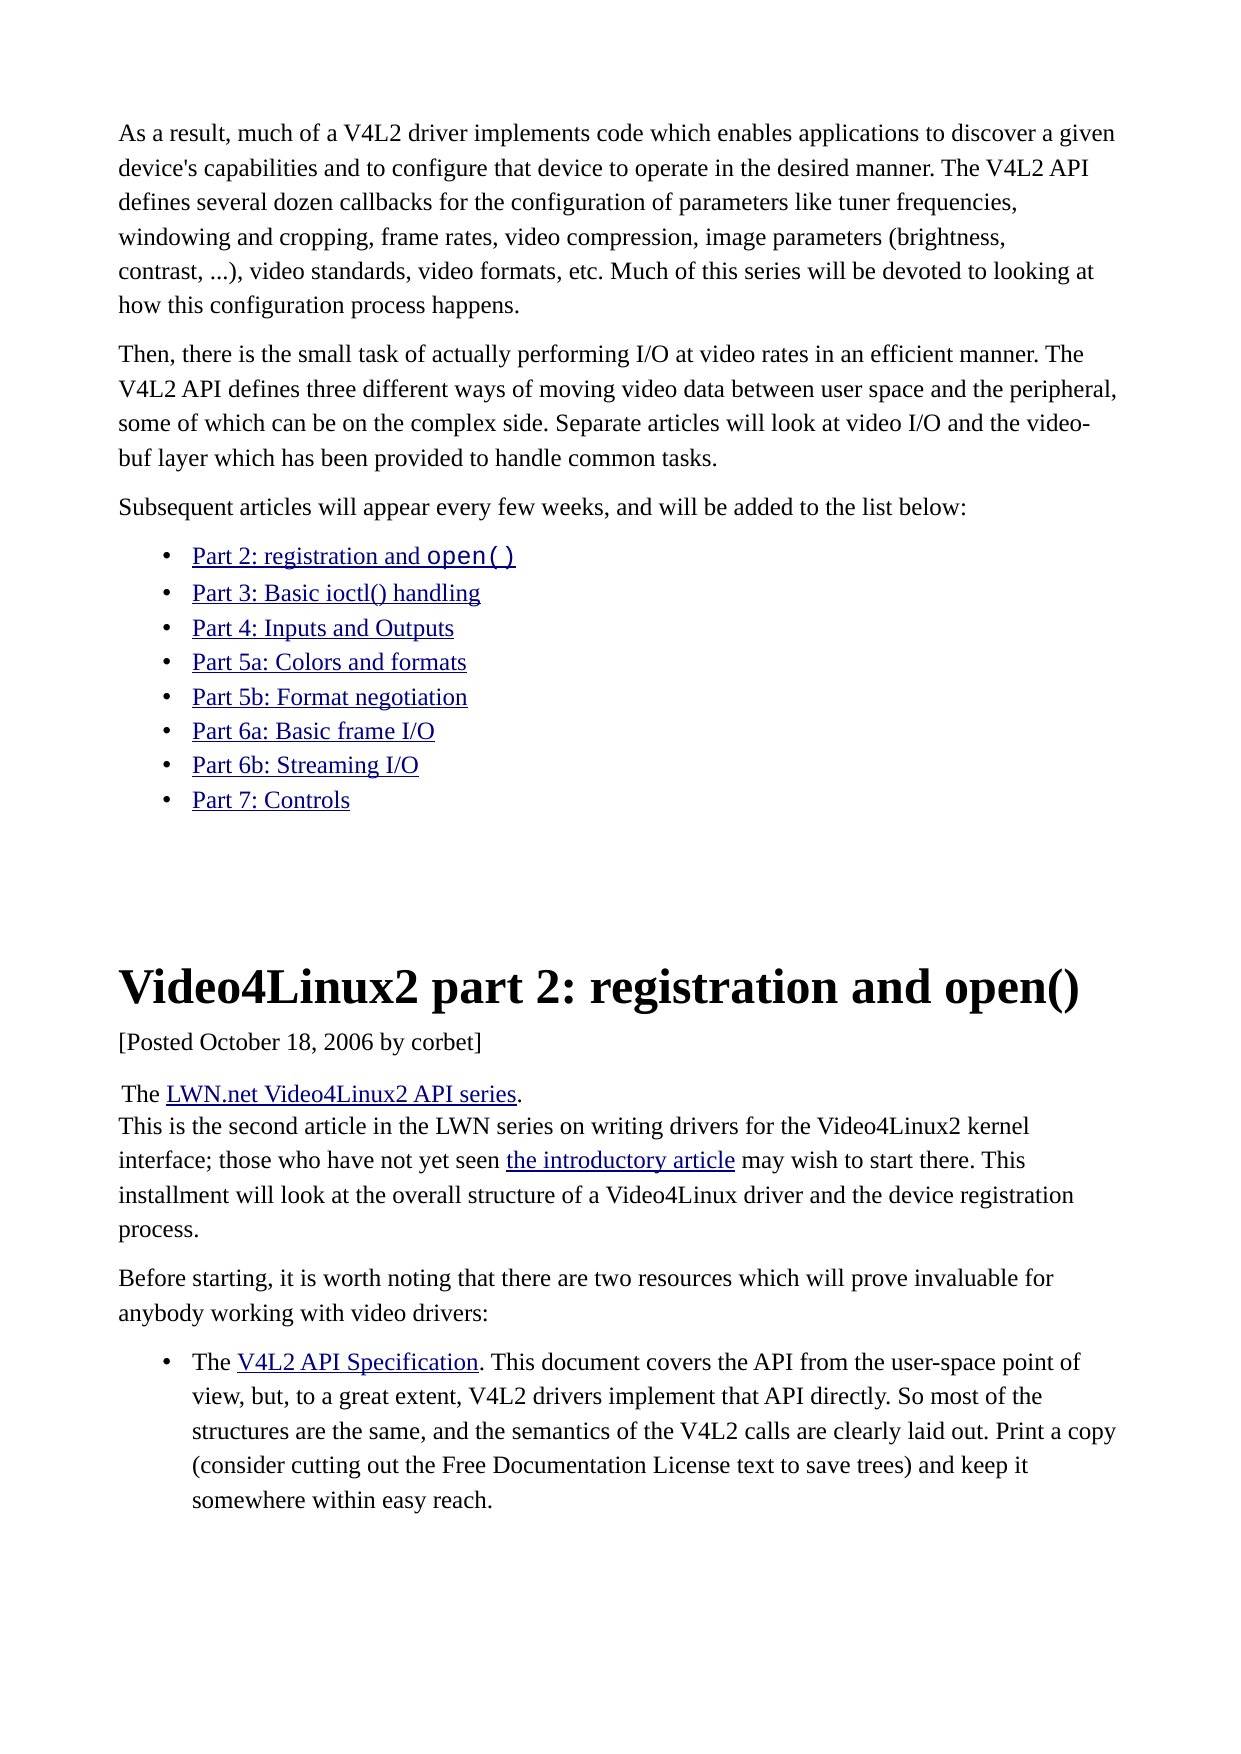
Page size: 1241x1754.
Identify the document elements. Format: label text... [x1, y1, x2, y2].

text This is the second article in the LWN series on writing drivers for the Video4Linux2 kernel interface; those who have not yet seen the introductory article may wish to start there. This installment will look at the overall structure of a Video4Linux driver and the device registration process. [118, 1111, 1122, 1243]
list Part 7: Controls [162, 785, 1122, 814]
text Subsequent articles will appear every few weeks, and will be added to the list below: [118, 492, 1122, 521]
text Then, there is the small task of actually performing I/O at video rates in an efficient manner. The V4L2 API defines three different ways of moving video data between user space and the peripheral, some of which can be on the complex side. Separate articles will look at video I/O and the video-buf layer which has been provided to handle common tasks. [118, 339, 1122, 472]
text Before starting, it is worth noting that there are two resources which will prove invaluable for anybody working with video drivers: [118, 1263, 1122, 1327]
text As a result, much of a V4L2 driver implements code which enables applications to discover a given device's capabilities and to configure that device to operate in the desired manner. The V4L2 API defines several dozen callbacks for the configuration of parameters like tuner frequencies, windowing and cropping, frame rates, video compression, image parameters (brightness, contrast, ...), video standards, video formats, etc. Much of this series will be devoted to looking at how this configuration process happens. [118, 118, 1122, 319]
subtitle Video4Linux2 part 2: registration and open() [118, 957, 1122, 1015]
list Part 2: registration and open() [162, 541, 1122, 572]
list The V4L2 API Specification. This document covers the API from the user-space point of view, but, to a great extent, V4L2 drivers implement that API directly. So most of the structures are the same, and the semantics of the V4L2 calls are clearly laid out. Print a copy (consider cutting out the Free Documentation License text to save trees) and keep it somewhere within easy reach. [162, 1347, 1122, 1513]
list Part 3: Basic ioctl() handling [162, 578, 1122, 607]
text [Posted October 18, 2006 by corbet] [118, 1027, 1122, 1056]
list Part 5b: Format negotiation [162, 682, 1122, 710]
list Part 5a: Colors and formats [162, 647, 1122, 676]
list Part 4: Inputs and Outputs [162, 613, 1122, 641]
list Part 6b: Streaming I/O [162, 751, 1122, 779]
list Part 6a: Basic frame I/O [162, 716, 1122, 745]
table_header The LWN.net Video4Linux2 API series. [118, 1076, 544, 1111]
